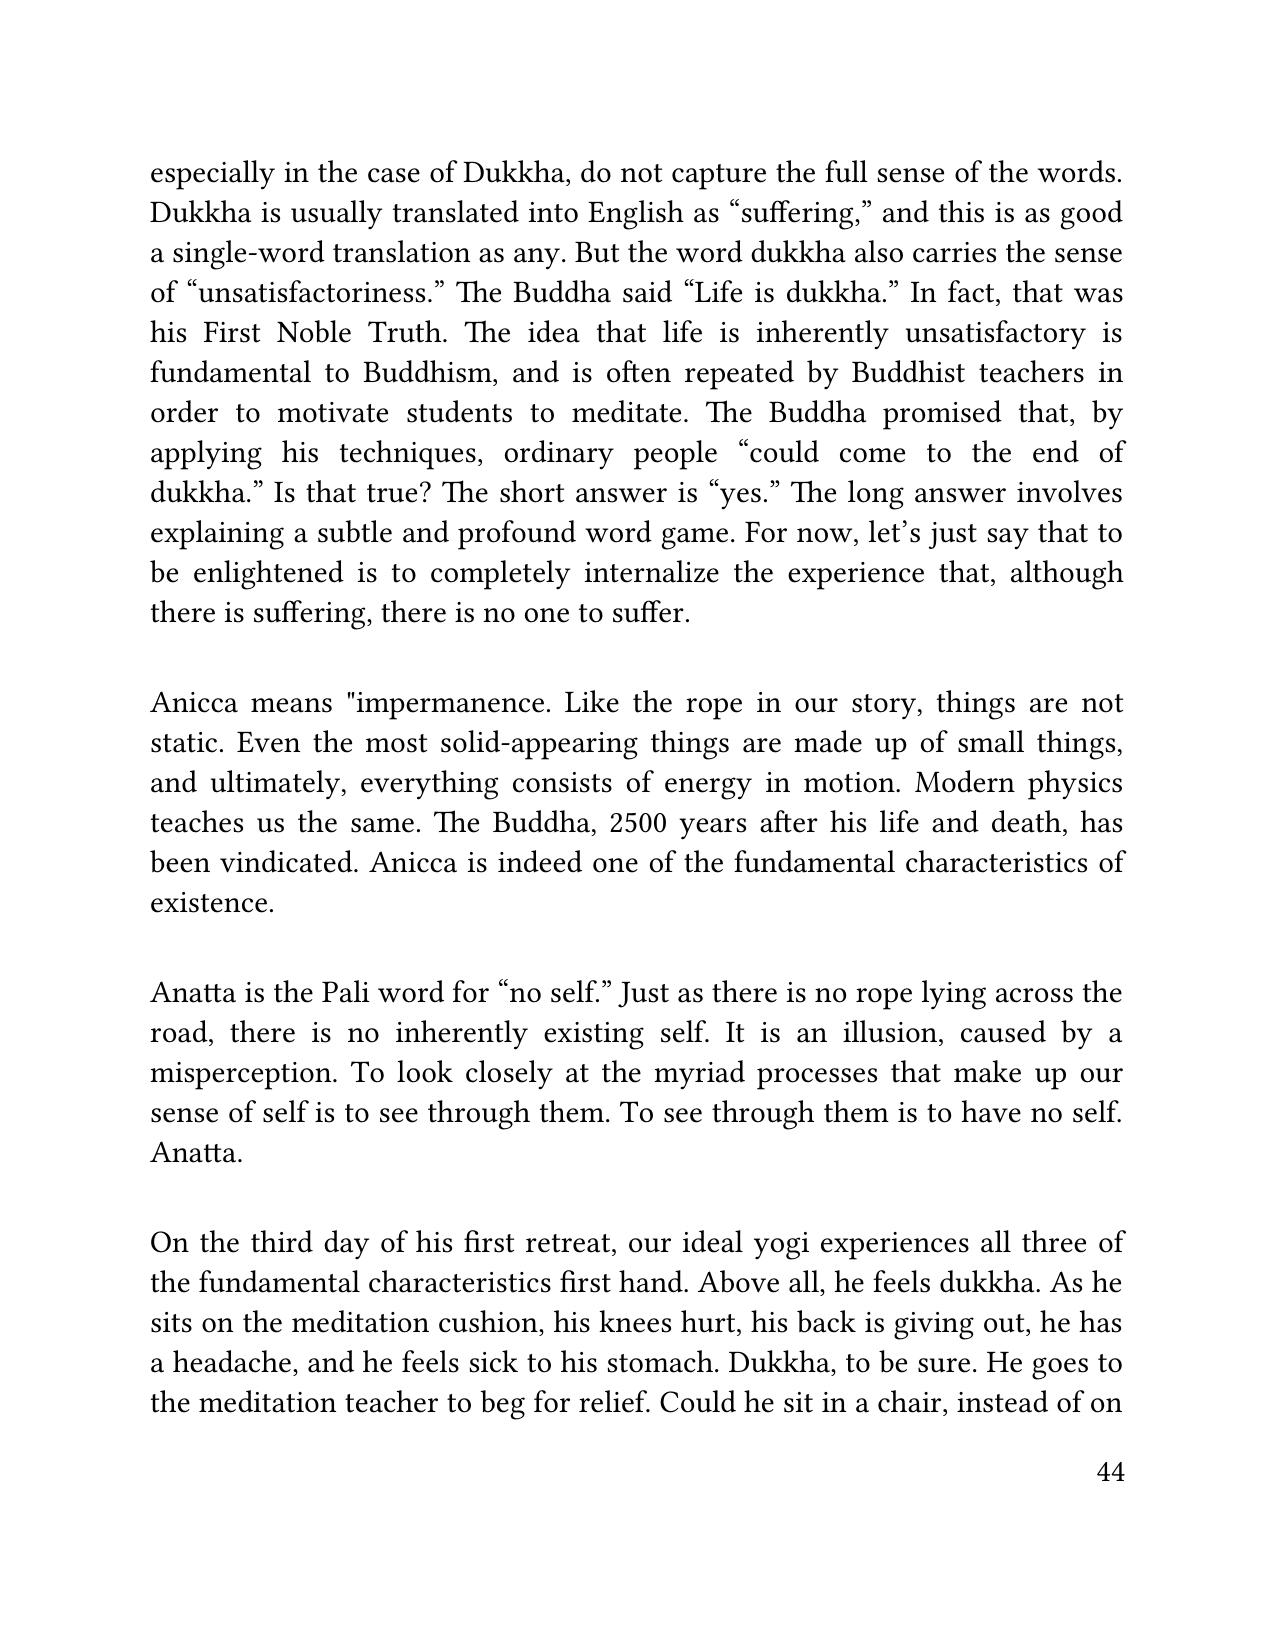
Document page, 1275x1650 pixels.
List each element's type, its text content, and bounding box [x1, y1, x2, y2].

text especially in the case of Dukkha, do not capture the full sense of the words. Dukkha is usually translated into English as “suffering,” and this is as good a single-word translation as any. But the word dukkha also carries the sense of “unsatisfactoriness.” The Buddha said “Life is dukkha.” In fact, that was his First Noble Truth. The idea that life is inherently unsatisfactory is fundamental to Buddhism, and is often repeated by Buddhist teachers in order to motivate students to meditate. The Buddha promised that, by applying his techniques, ordinary people “could come to the end of dukkha.” Is that true? The short answer is “yes.” The long answer involves explaining a subtle and profound word game. For now, let’s just say that to be enlightened is to completely internalize the experience that, although there is suffering, there is no one to suffer. [150, 150, 1125, 630]
text Anatta is the Pali word for “no self.” Just as there is no rope lying across the road, there is no inherently existing self. It is an illusion, caused by a misperception. To look closely at the myriad processes that make up our sense of self is to see through them. To see through them is to have no self. Anatta. [150, 970, 1125, 1170]
text Anicca means "impermanence. Like the rope in our story, things are not static. Even the most solid-appearing things are made up of small things, and ultimately, everything consists of energy in motion. Modern physics teaches us the same. The Buddha, 2500 years after his life and death, has been vindicated. Anicca is indeed one of the fundamental characteristics of existence. [150, 680, 1125, 920]
text On the third day of his first retreat, our ideal yogi experiences all three of the fundamental characteristics first hand. Above all, he feels dukkha. As he sits on the meditation cushion, his knees hurt, his back is giving out, he has a headache, and he feels sick to his stomach. Dukkha, to be sure. He goes to the meditation teacher to beg for relief. Could he sit in a chair, instead of on [150, 1220, 1125, 1420]
